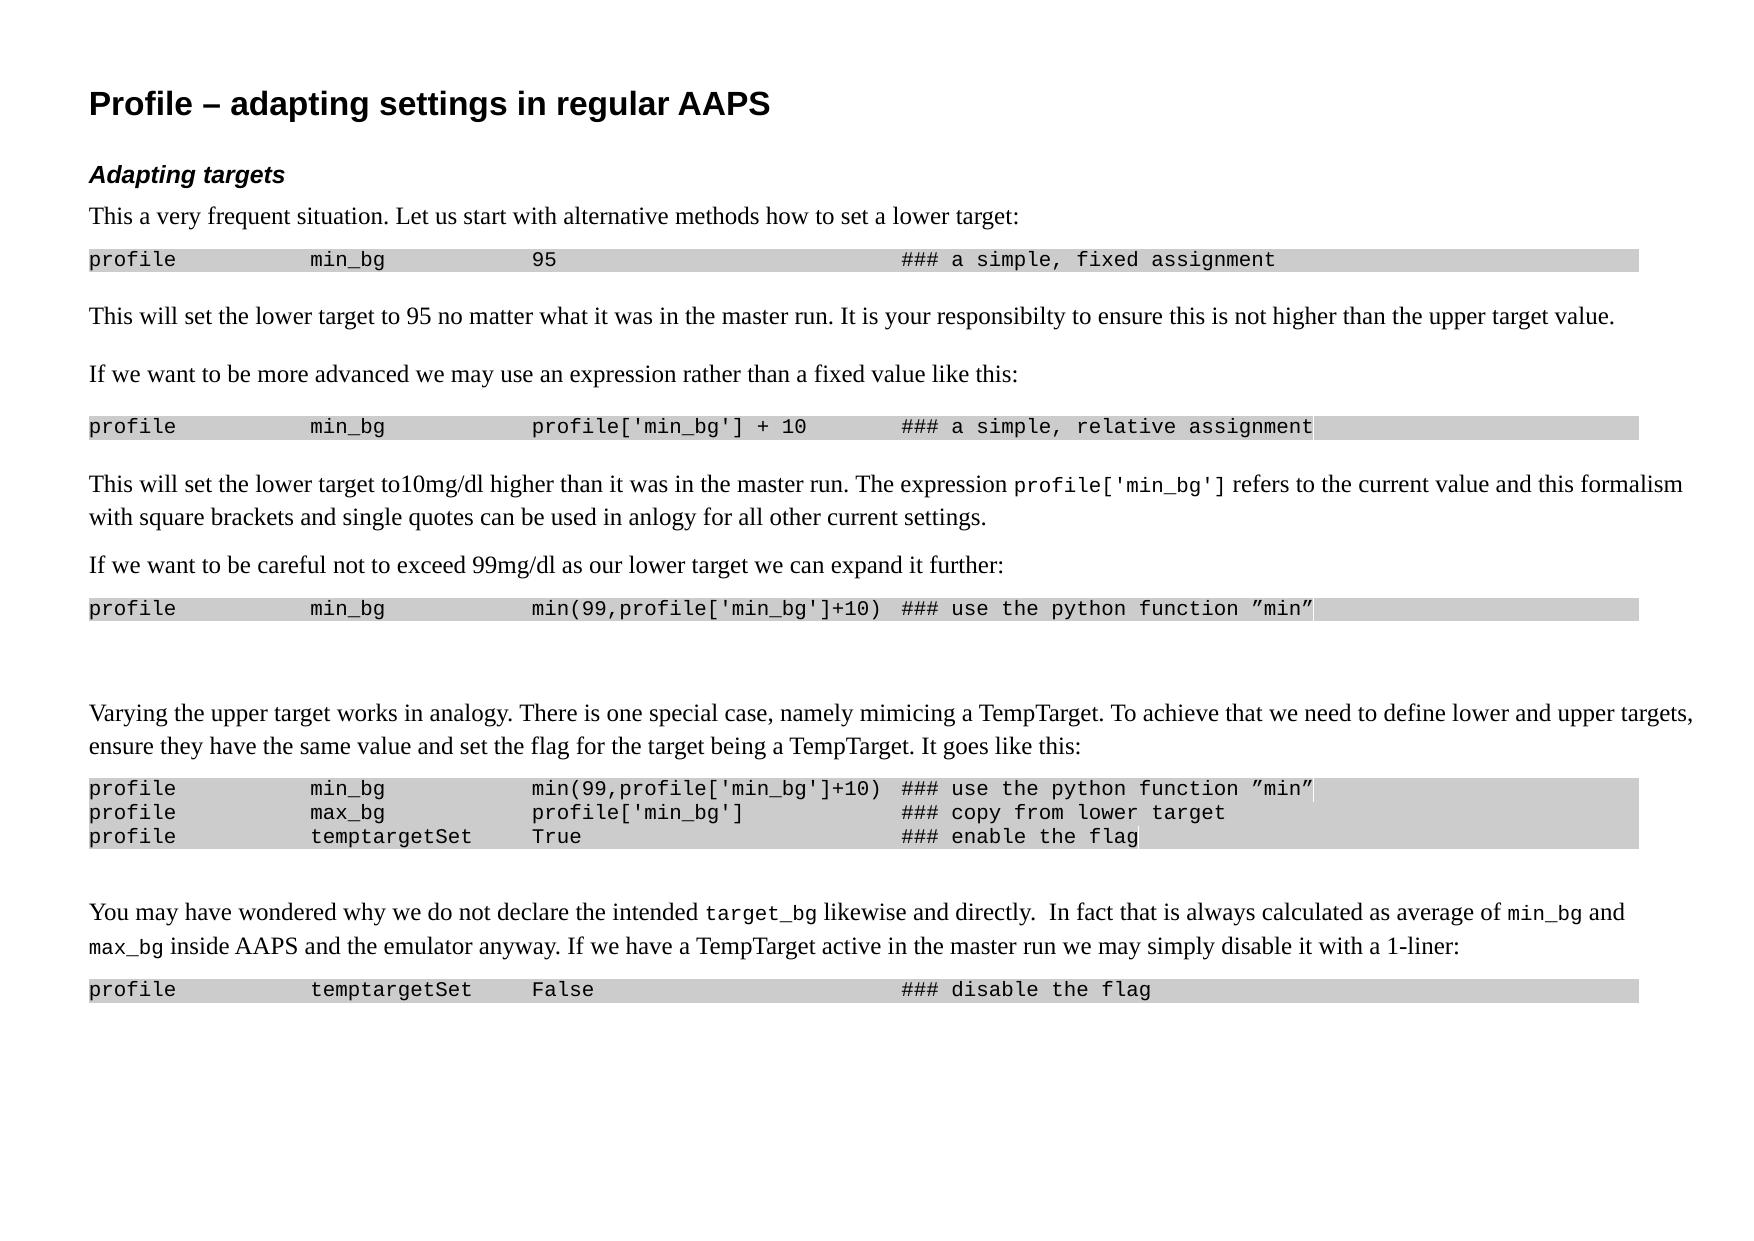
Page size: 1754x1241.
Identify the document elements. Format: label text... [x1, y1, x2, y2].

text This a very frequent situation. Let us start with alternative methods how to set a lower target: [88, 201, 1695, 230]
text profile max_bg profile['min_bg'] ### copy from lower target [88, 802, 1695, 826]
text profile min_bg min(99,profile['min_bg']+10) ### use the python function ”min” [88, 598, 1695, 621]
subtitle Profile – adapting settings in regular AAPS [88, 84, 1695, 123]
text Varying the upper target works in analogy. There is one special case, namely mimicing a TempTarget. To achieve that we need to define lower and upper targets, ensure they have the same value and set the flag for the target being a TempTarget. It goes like this: [88, 698, 1695, 759]
text You may have wondered why we do not declare the intended target_bg likewise and directly. In fact that is always calculated as average of min_bg and max_bg inside AAPS and the emulator anyway. If we have a TempTarget active in the master run we may simply disable it with a 1-liner: [88, 897, 1695, 960]
text profile min_bg min(99,profile['min_bg']+10) ### use the python function ”min” [88, 778, 1695, 802]
text If we want to be careful not to exceed 99mg/dl as our lower target we can expand it further: [88, 550, 1695, 579]
text This will set the lower target to 95 no matter what it was in the master run. It is your responsibilty to ensure this is not higher than the upper target value. [88, 301, 1695, 330]
text profile min_bg 95 ### a simple, fixed assignment [88, 249, 1695, 272]
text profile temptargetSet False ### disable the flag [88, 979, 1695, 1003]
text If we want to be more advanced we may use an expression rather than a fixed value like this: [88, 359, 1695, 387]
text profile temptargetSet True ### enable the flag [88, 826, 1695, 849]
text This will set the lower target to10mg/dl higher than it was in the master run. The expression profile['min_bg'] refers to the current value and this formalism with square brackets and single quotes can be used in anlogy for all other current settings. [88, 469, 1695, 531]
text profile min_bg profile['min_bg'] + 10 ### a simple, relative assignment [88, 416, 1695, 440]
subtitle Adapting targets [88, 160, 1695, 189]
